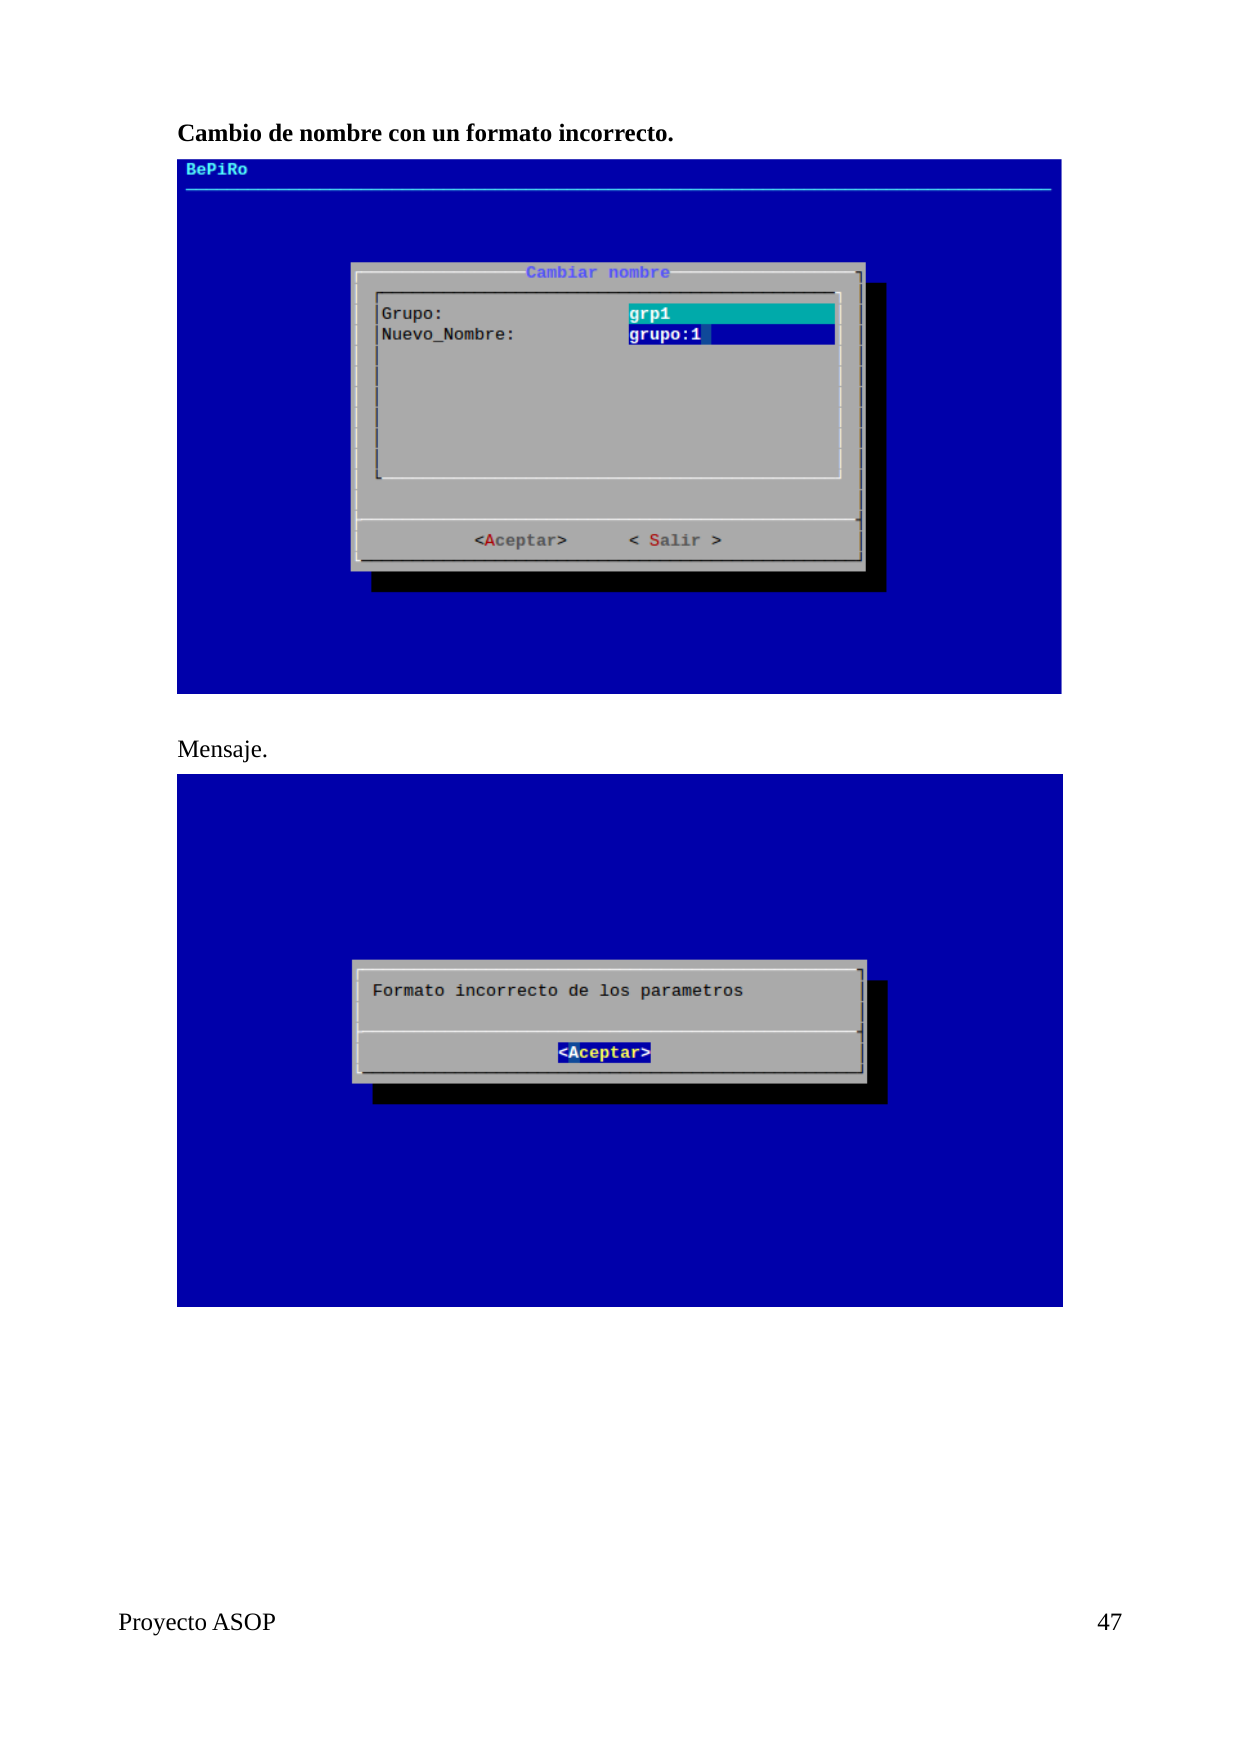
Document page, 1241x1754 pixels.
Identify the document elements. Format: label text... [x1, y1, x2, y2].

picture [177, 158, 1063, 694]
text Mensaje. [148, 734, 1116, 763]
text Cambio de nombre con un formato incorrecto. [148, 118, 1116, 147]
picture [177, 774, 1063, 1307]
